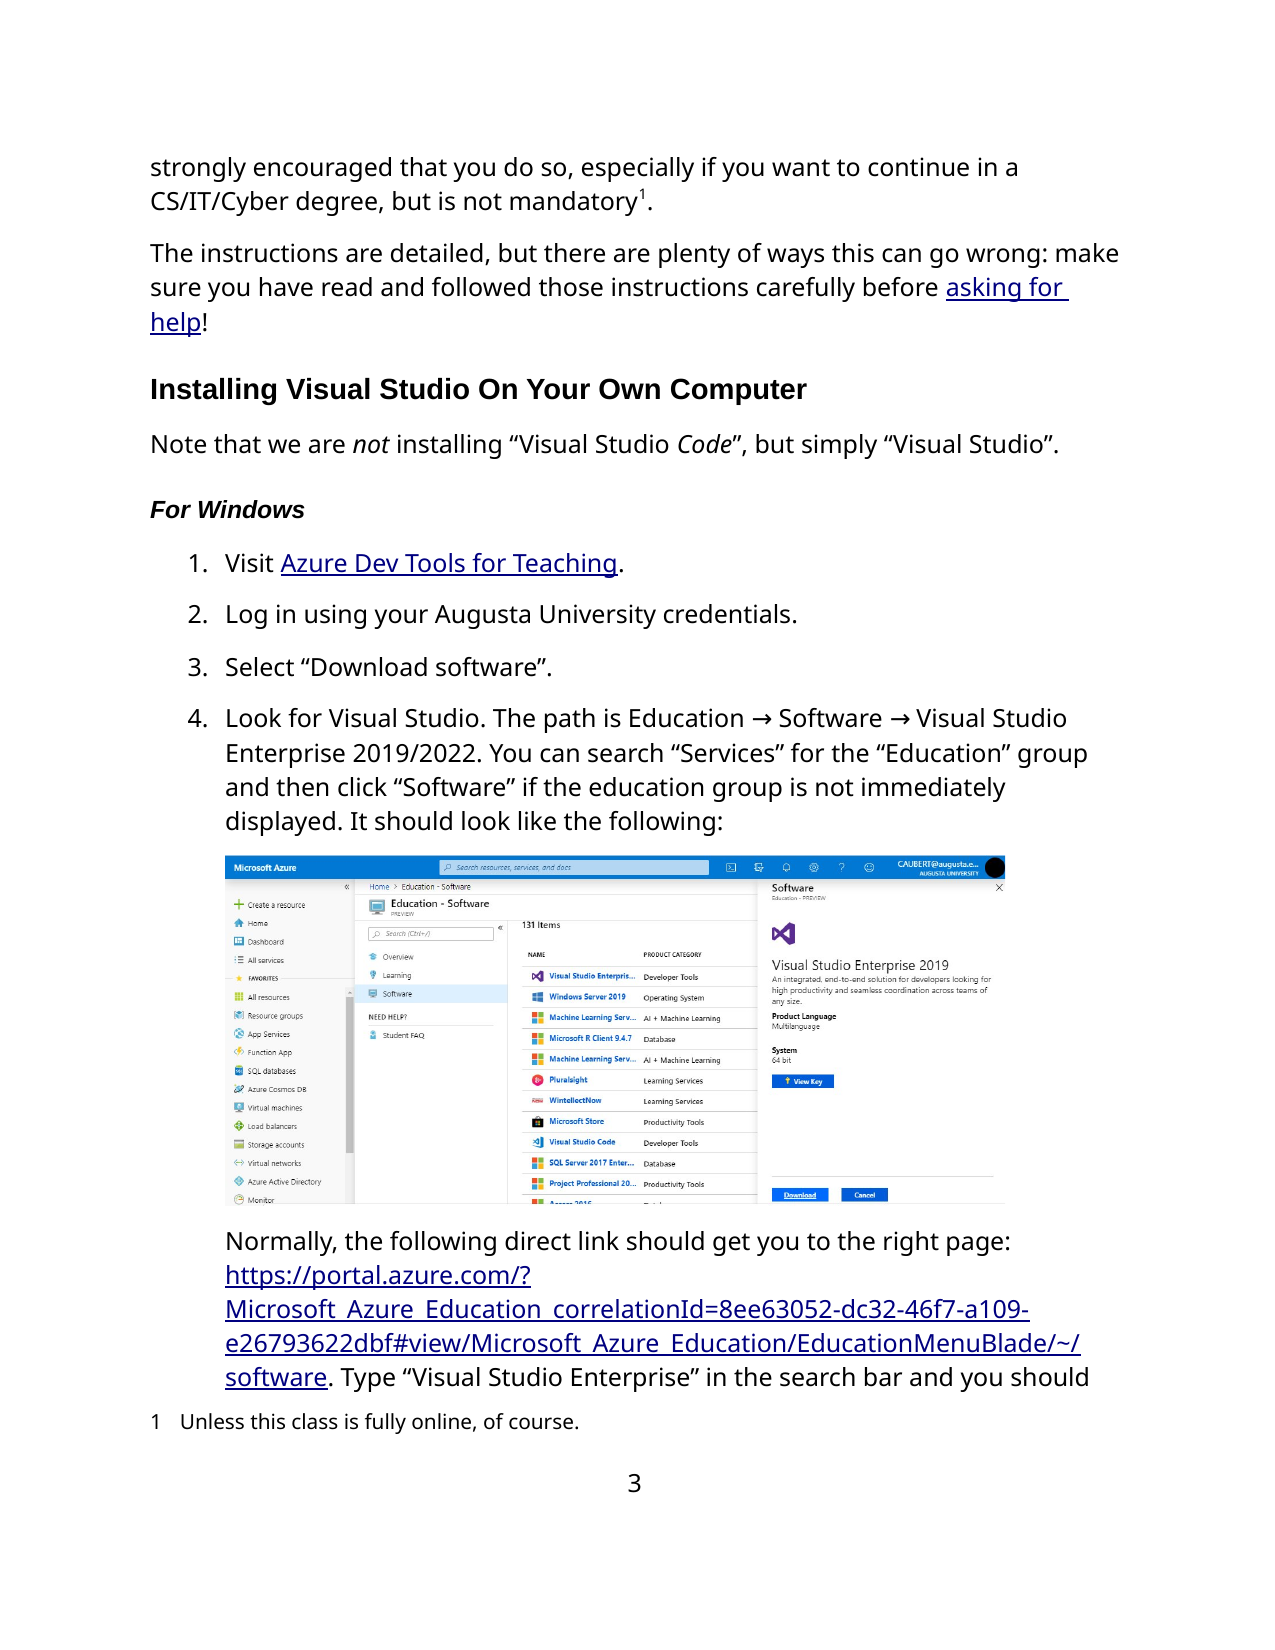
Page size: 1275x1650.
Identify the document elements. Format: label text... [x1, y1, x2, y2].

list Visit Azure Dev Tools for Teaching. [187, 545, 1125, 579]
list Look for Visual Studio. The path is Education → Software → Visual Studio Enterprise 2019/2022. You can search “Services” for the “Education” group and then click “Software” if the education group is not immediately displayed. It should look like the following: [187, 701, 1125, 837]
text Note that we are not installing “Visual Studio Code”, but simply “Visual Studio”. [150, 427, 1125, 461]
subtitle For Windows [150, 495, 1125, 524]
list Select “Download software”. [187, 649, 1125, 683]
list Log in using your Augusta University credentials. [187, 597, 1125, 631]
text Unless this class is fully online, of course. [150, 1407, 1125, 1436]
subtitle Installing Visual Studio On Your Own Computer [150, 372, 1125, 406]
list Normally, the following direct link should get you to the right page: https://portal.azure.com/?Microsoft_Azure_Education_correlationId=8ee63052-dc32-46f7-a109-e26793622dbf#view/Microsoft_Azure_Education/EducationMenuBlade/~/software. Type “Visual Studio Enterprise” in the search bar and you should [187, 1223, 1125, 1393]
picture [225, 855, 1005, 1206]
text strongly encouraged that you do so, especially if you want to continue in a CS/IT/Cyber degree, but is not mandatory. [150, 150, 1125, 218]
text The instructions are detailed, but there are plenty of ways this can go wrong: make sure you have read and followed those instructions carefully before asking for help! [150, 236, 1125, 338]
